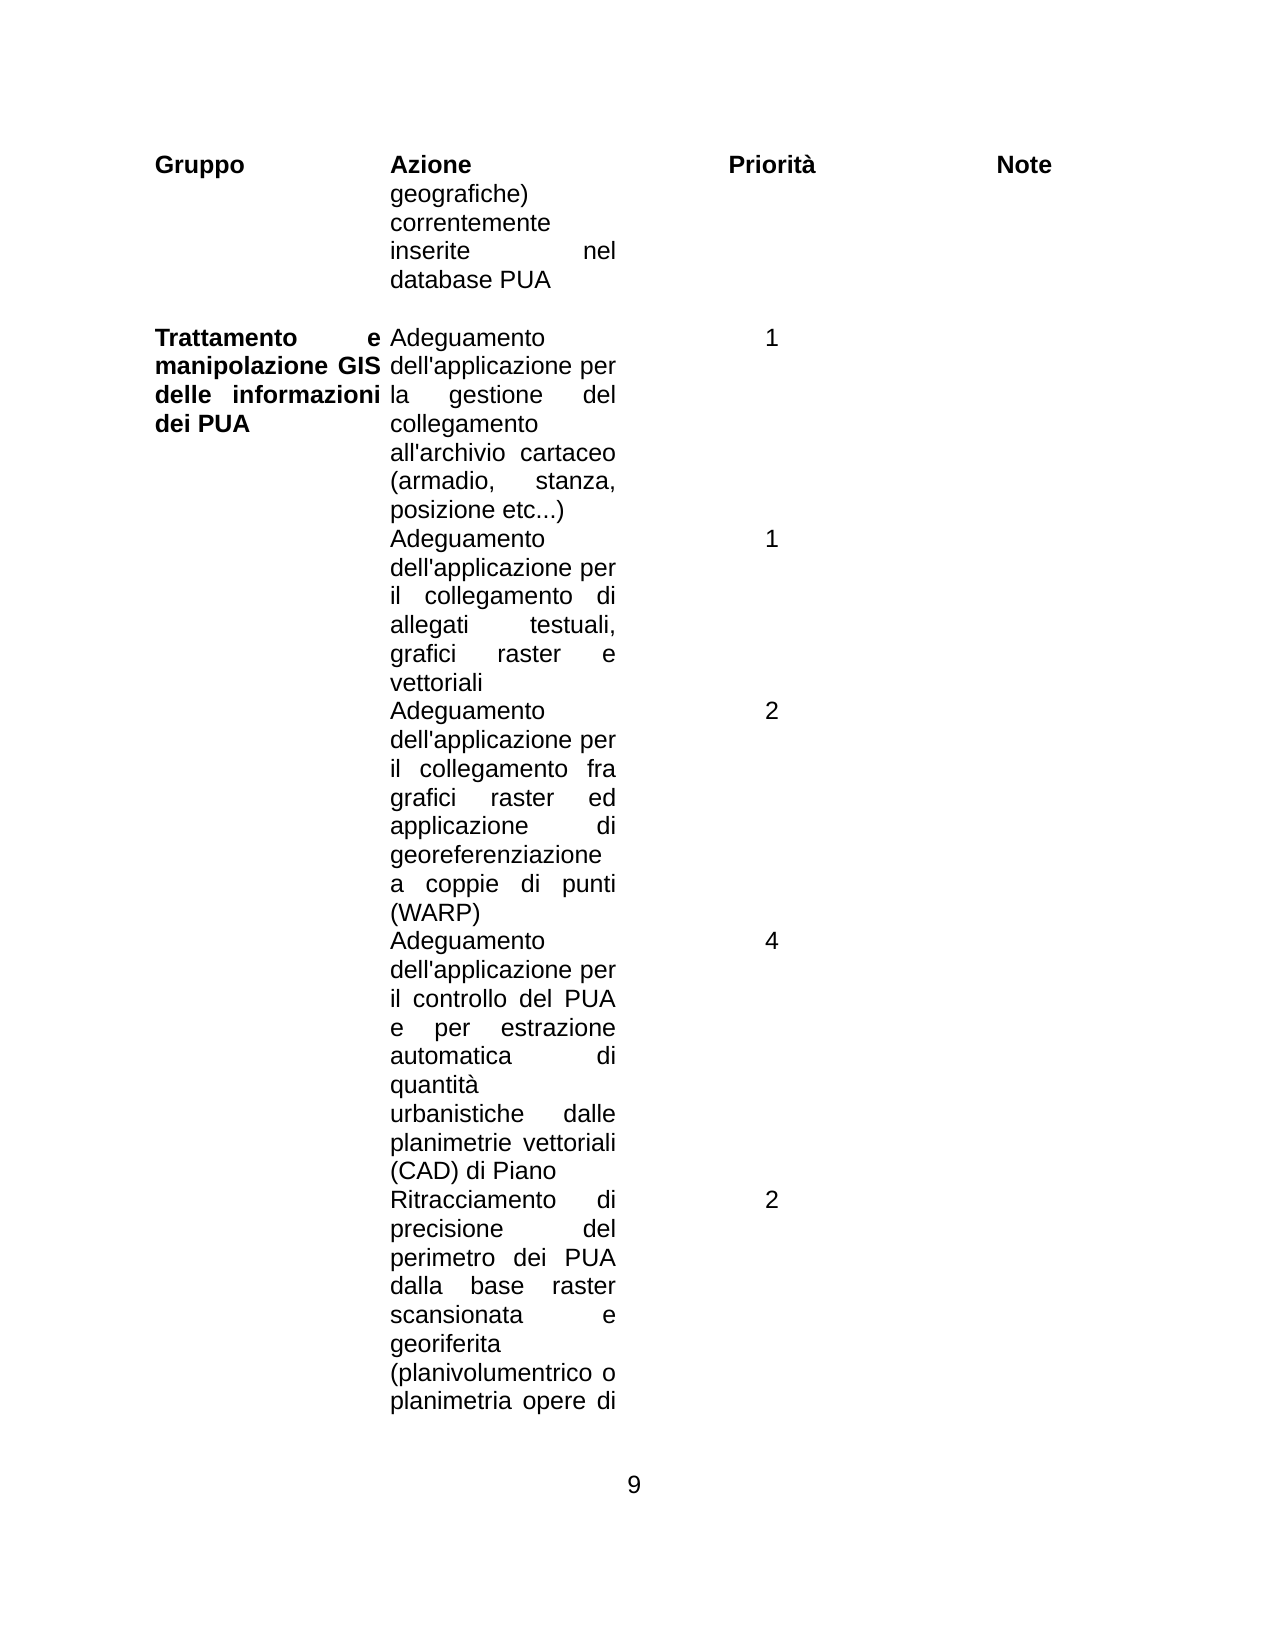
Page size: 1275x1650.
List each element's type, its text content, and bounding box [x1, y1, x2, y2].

table_cell 1 [621, 524, 923, 696]
table_cell [150, 524, 385, 696]
table_cell Trattamento e manipolazione GIS delle informazioni dei PUA [150, 323, 385, 524]
table_cell [385, 294, 621, 322]
table_header Priorità [621, 150, 923, 179]
table_cell [150, 926, 385, 1185]
table_cell [150, 179, 385, 294]
table_cell [923, 1185, 1125, 1415]
table_cell Ritracciamento di precisione del perimetro dei PUA dalla base raster scansionata e georiferita (planivolumentrico o planimetria opere di [385, 1185, 621, 1415]
table_cell Adeguamento dell'applicazione per il controllo del PUA e per estrazione automatica di quantità urbanistiche dalle planimetrie vettoriali (CAD) di Piano [385, 926, 621, 1185]
table_cell [923, 696, 1125, 926]
table_cell [150, 696, 385, 926]
table_header Gruppo [150, 150, 385, 179]
table_cell [923, 294, 1125, 322]
table_cell 2 [621, 696, 923, 926]
table_cell [923, 926, 1125, 1185]
table_cell [150, 1185, 385, 1415]
table_cell Adeguamento dell'applicazione per la gestione del collegamento all'archivio cartaceo (armadio, stanza, posizione etc...) [385, 323, 621, 524]
table_cell 2 [621, 1185, 923, 1415]
table_cell 1 [621, 323, 923, 524]
table_cell Adeguamento dell'applicazione per il collegamento di allegati testuali, grafici raster e vettoriali [385, 524, 621, 696]
table_cell [923, 179, 1125, 294]
table_cell [621, 294, 923, 322]
table_header Note [923, 150, 1125, 179]
table_cell [923, 524, 1125, 696]
table_cell 4 [621, 926, 923, 1185]
table_cell Adeguamento dell'applicazione per il collegamento fra grafici raster ed applicazione di georeferenziazione a coppie di punti (WARP) [385, 696, 621, 926]
table_cell [150, 294, 385, 322]
table_header Azione [385, 150, 621, 179]
table_cell [621, 179, 923, 294]
table_cell [923, 323, 1125, 524]
table_cell geografiche) correntemente inserite nel database PUA [385, 179, 621, 294]
